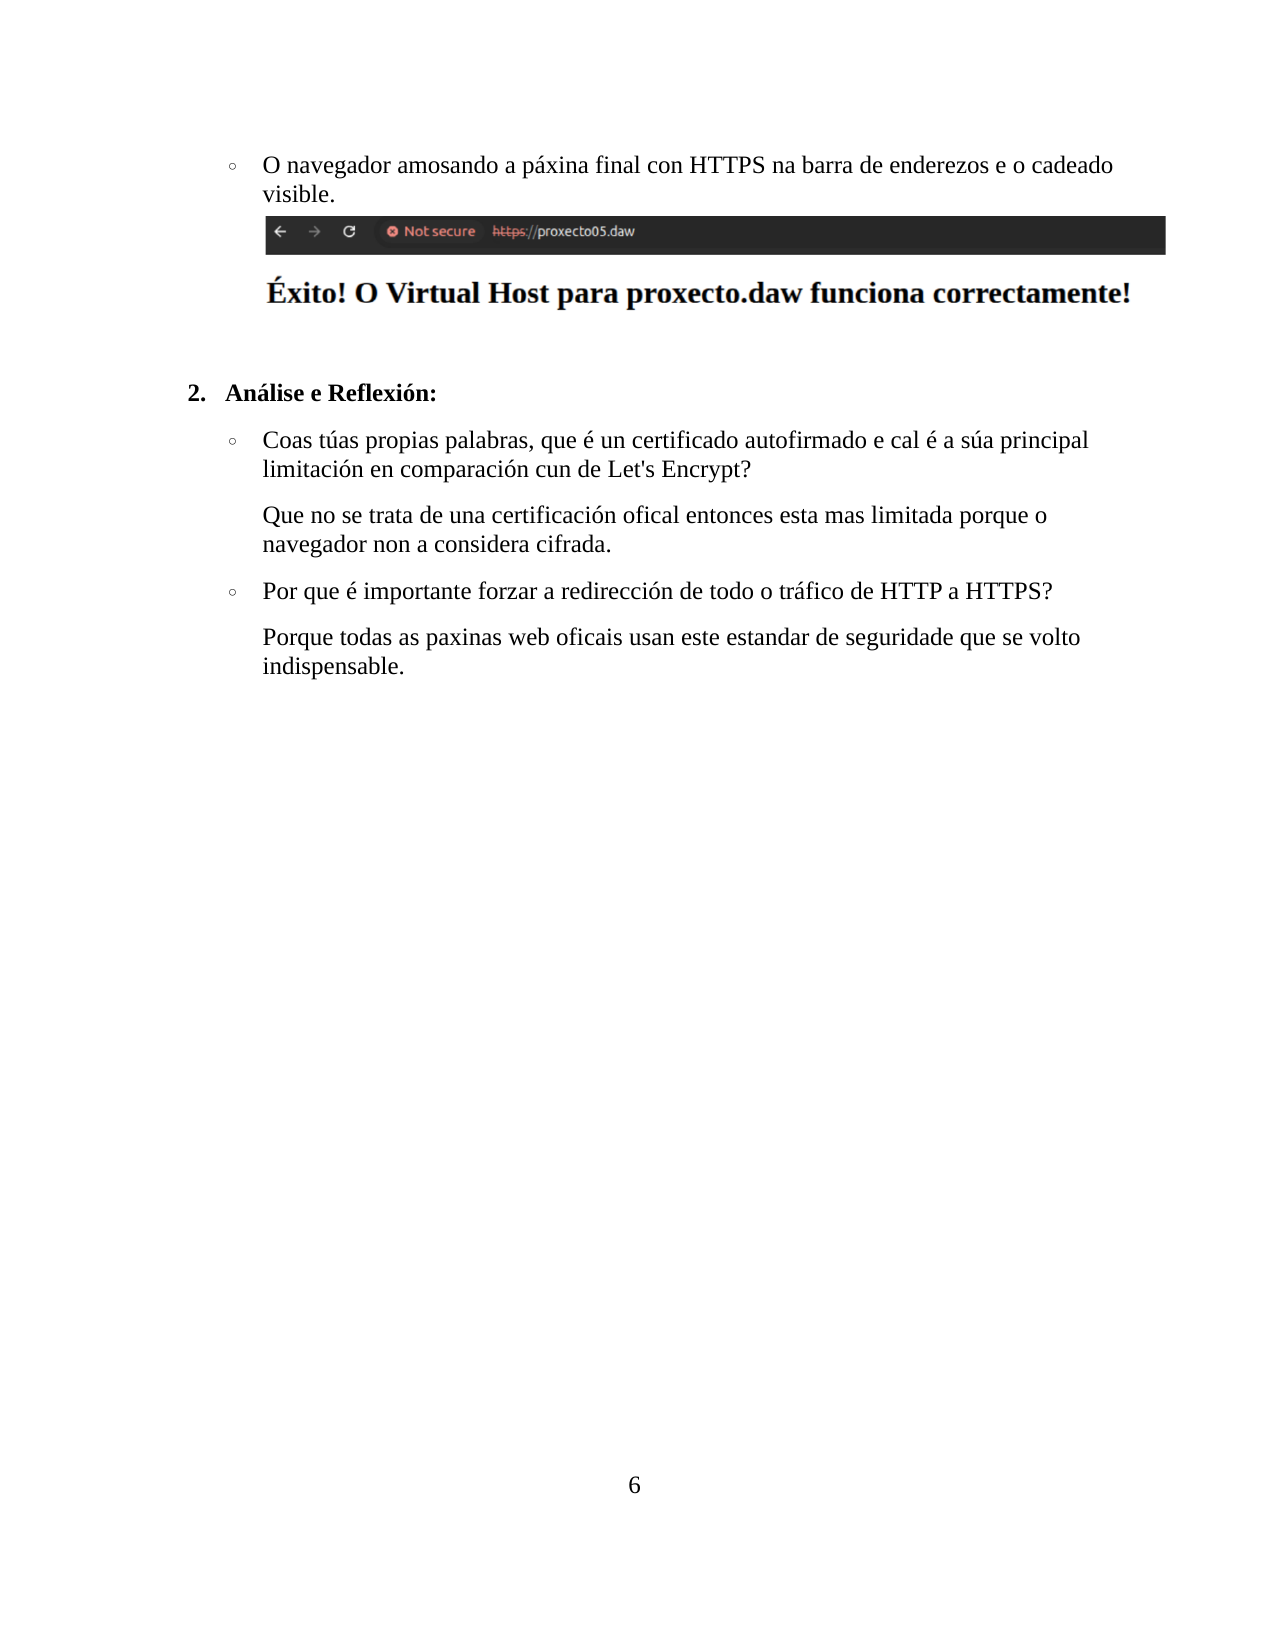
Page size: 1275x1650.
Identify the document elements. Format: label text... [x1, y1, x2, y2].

list O navegador amosando a páxina final con HTTPS na barra de enderezos e o cadeado visible. [225, 150, 1125, 207]
list Que no se trata de una certificación ofical entonces esta mas limitada porque o navegador non a considera cifrada. [225, 500, 1125, 558]
list Porque todas as paxinas web oficais usan este estandar de seguridade que se volto indispensable. [225, 622, 1125, 680]
list Coas túas propias palabras, que é un certificado autofirmado e cal é a súa principal limitación en comparación cun de Let's Encrypt? [225, 425, 1125, 482]
picture [265, 216, 1166, 332]
list Análise e Reflexión: [187, 378, 1125, 407]
list Por que é importante forzar a redirección de todo o tráfico de HTTP a HTTPS? [225, 576, 1125, 604]
